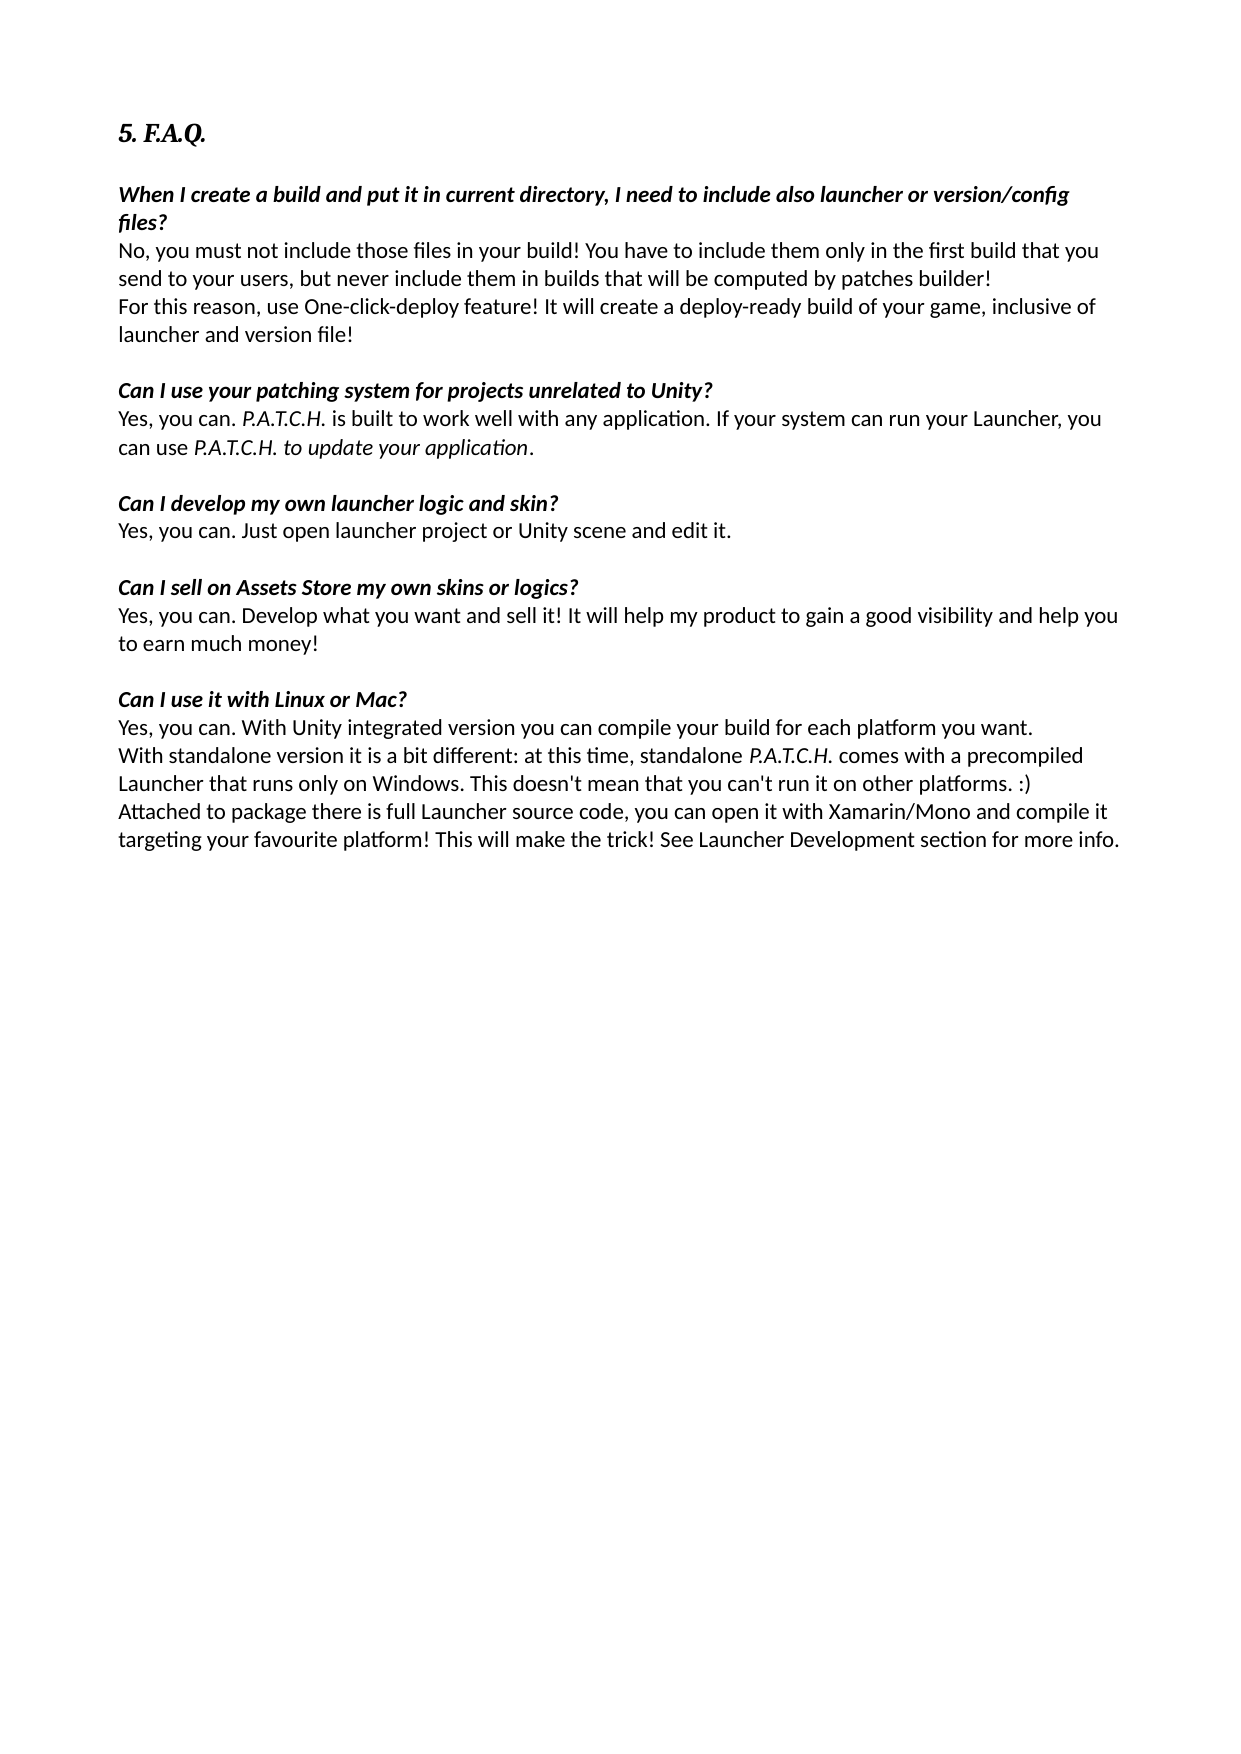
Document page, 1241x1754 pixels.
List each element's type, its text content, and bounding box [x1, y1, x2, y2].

text Can I sell on Assets Store my own skins or logics? [118, 573, 1122, 601]
text Yes, you can. Just open launcher project or Unity scene and edit it. [118, 517, 1122, 545]
text Attached to package there is full Launcher source code, you can open it with Xamarin/Mono and compile it targeting your favourite platform! This will make the trick! See Launcher Development section for more info. [118, 797, 1122, 853]
text 5. F.A.Q. [118, 118, 1122, 149]
text When I create a build and put it in current directory, I need to include also launcher or version/config files? [118, 180, 1122, 236]
text With standalone version it is a bit different: at this time, standalone P.A.T.C.H. comes with a precompiled Launcher that runs only on Windows. This doesn't mean that you can't run it on other platforms. :) [118, 741, 1122, 797]
text Can I use your patching system for projects unrelated to Unity? [118, 377, 1122, 404]
text Can I use it with Linux or Mac? [118, 685, 1122, 713]
text Yes, you can. Develop what you want and sell it! It will help my product to gain a good visibility and help you to earn much money! [118, 601, 1122, 657]
text Can I develop my own launcher logic and skin? [118, 489, 1122, 517]
text Yes, you can. With Unity integrated version you can compile your build for each platform you want. [118, 713, 1122, 741]
text Yes, you can. P.A.T.C.H. is built to work well with any application. If your system can run your Launcher, you can use P.A.T.C.H. to update your application. [118, 404, 1122, 461]
text No, you must not include those files in your build! You have to include them only in the first build that you send to your users, but never include them in builds that will be computed by patches builder! [118, 236, 1122, 292]
text For this reason, use One-click-deploy feature! It will create a deploy-ready build of your game, inclusive of launcher and version file! [118, 292, 1122, 348]
